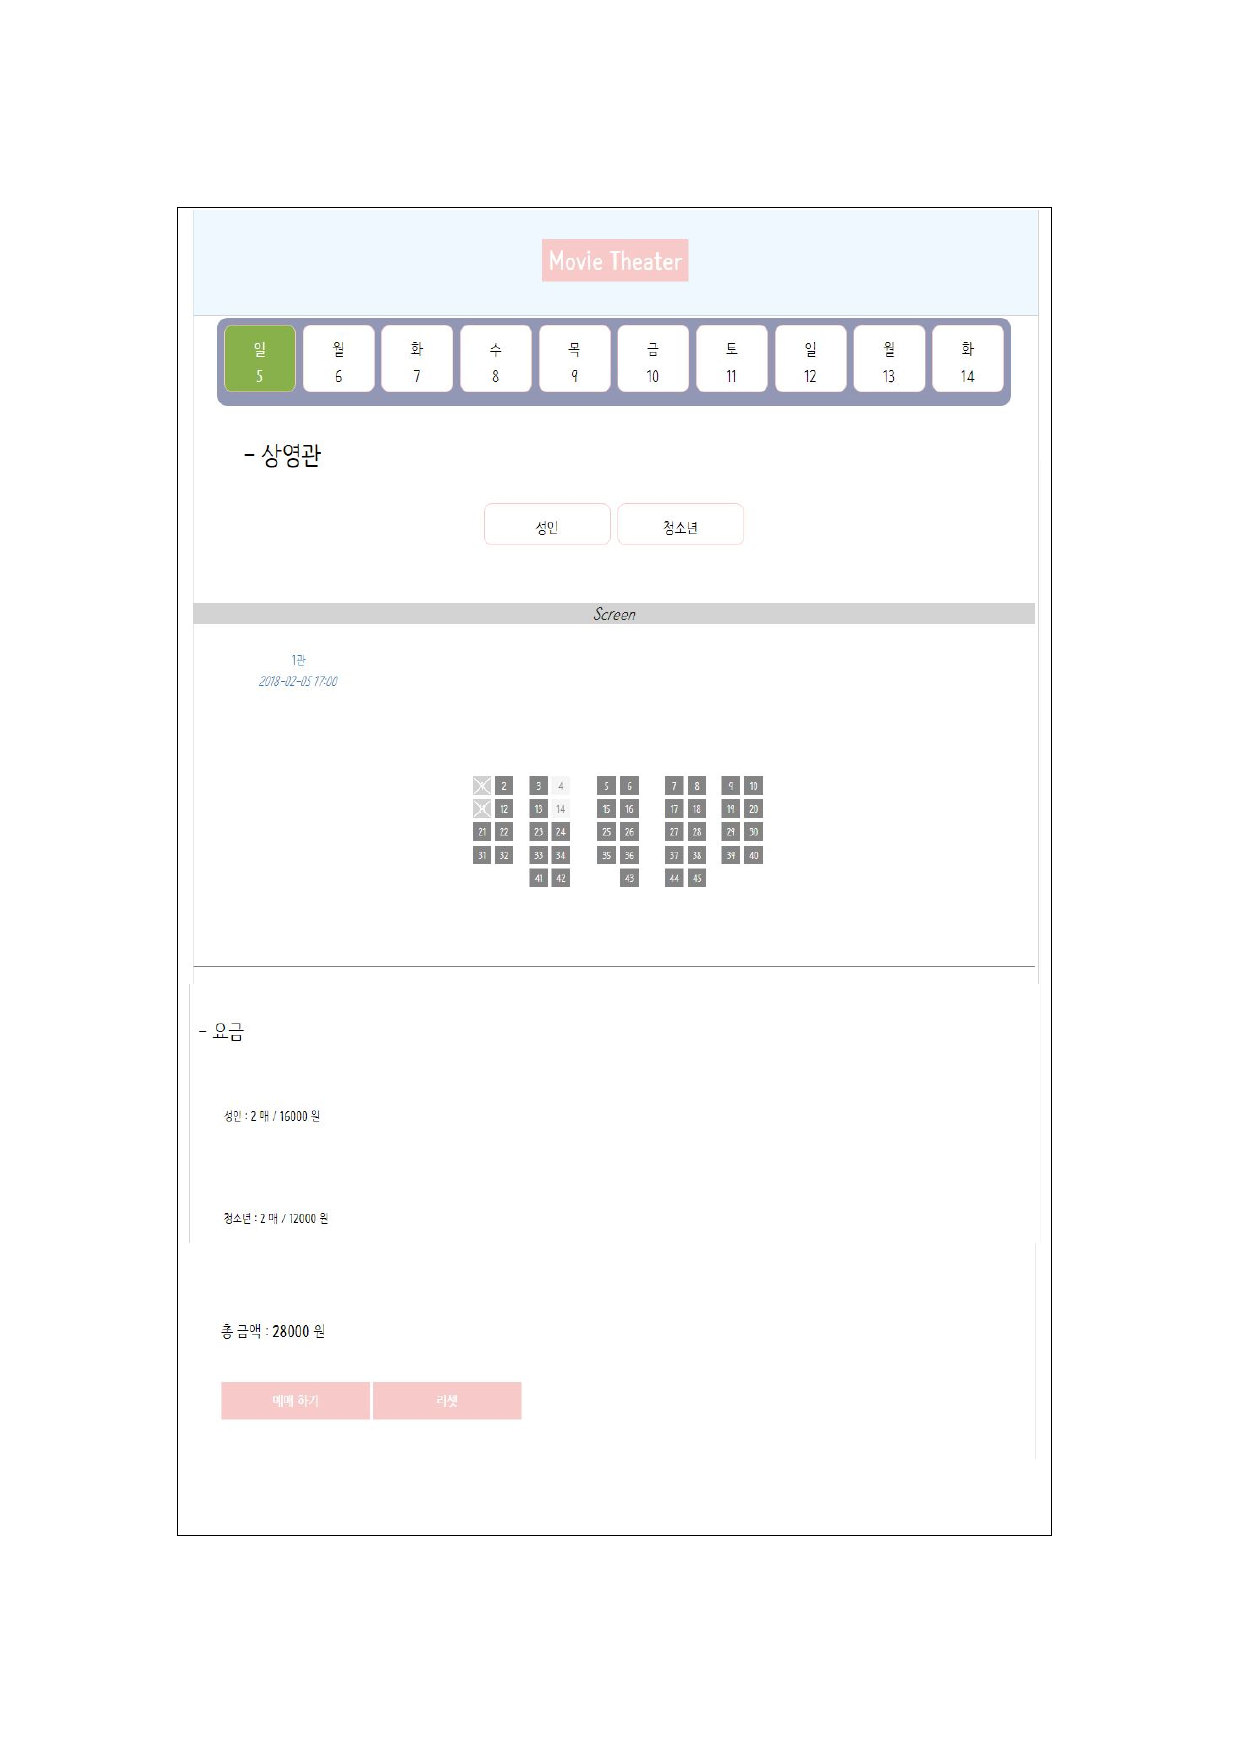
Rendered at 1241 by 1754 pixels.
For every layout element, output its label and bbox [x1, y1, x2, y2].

picture [188, 210, 1041, 1459]
table_cell [178, 208, 1051, 1535]
